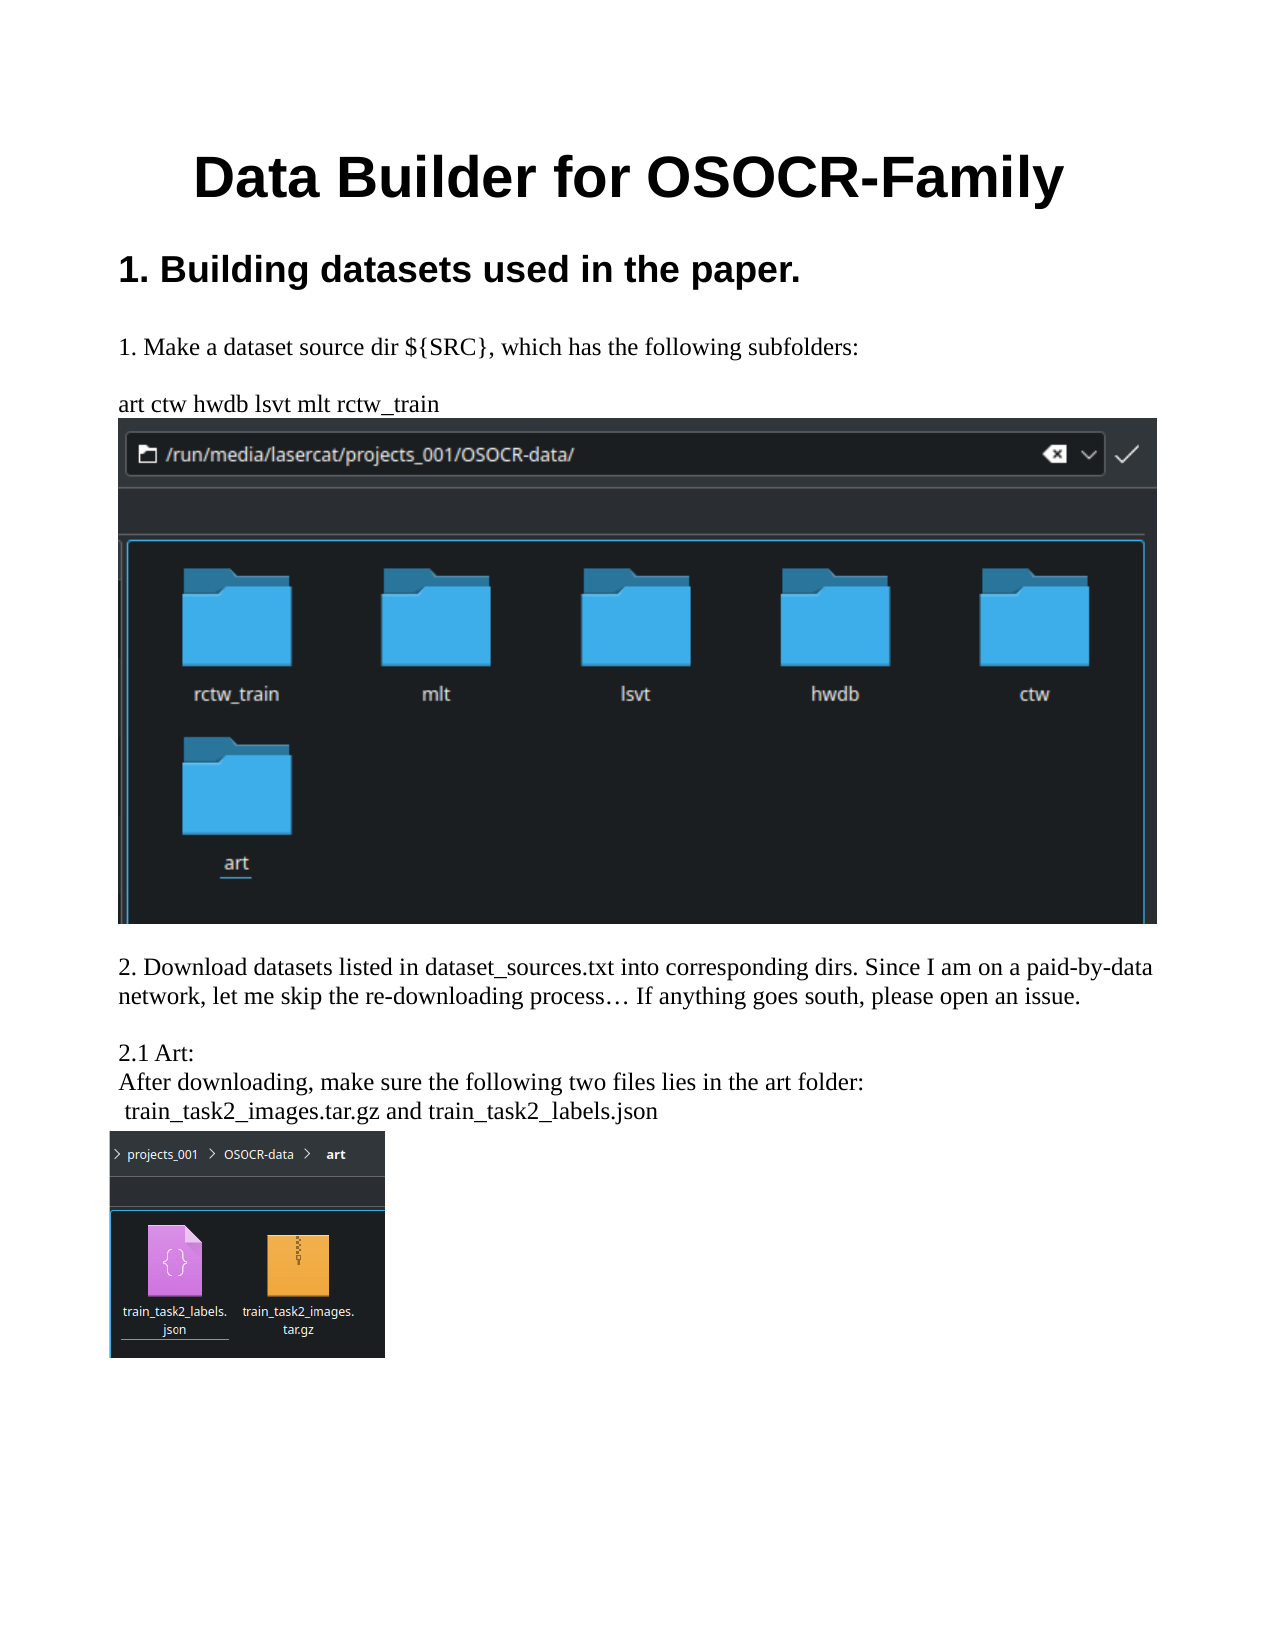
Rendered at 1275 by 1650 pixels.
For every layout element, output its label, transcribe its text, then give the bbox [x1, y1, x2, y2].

title Data Builder for OSOCR-Family [118, 143, 1157, 210]
text art ctw hwdb lsvt mlt rctw_train [118, 389, 1157, 418]
text After downloading, make sure the following two files lies in the art folder: [118, 1067, 1157, 1096]
picture [118, 418, 1157, 924]
picture [109, 1131, 385, 1358]
subtitle 1. Building datasets used in the paper. [118, 248, 1157, 291]
text 2. Download datasets listed in dataset_sources.txt into corresponding dirs. Since I am on a paid-by-data network, let me skip the re-downloading process… If anything goes south, please open an issue. [118, 952, 1157, 1009]
text train_task2_images.tar.gz and train_task2_labels.json [118, 1096, 1157, 1124]
text 2.1 Art: [118, 1038, 1157, 1067]
text 1. Make a dataset source dir ${SRC}, which has the following subfolders: [118, 332, 1157, 361]
